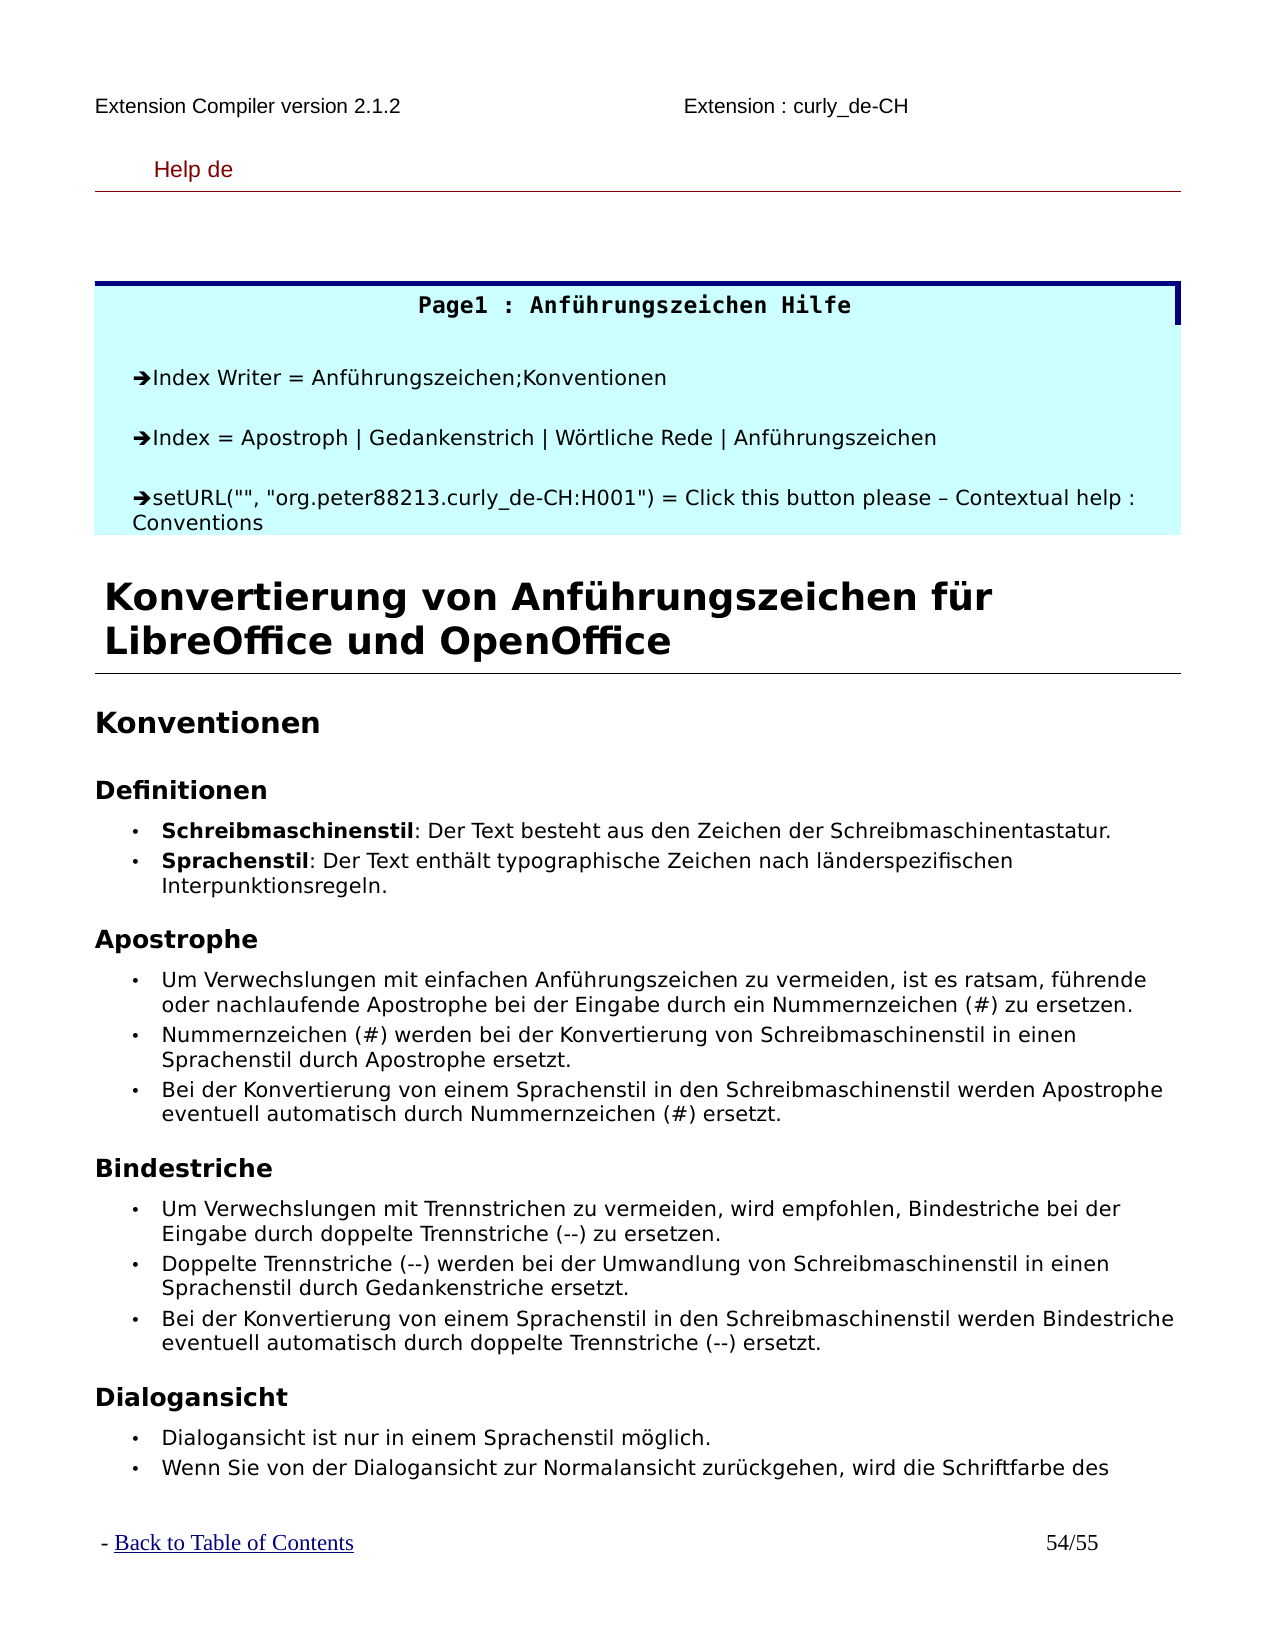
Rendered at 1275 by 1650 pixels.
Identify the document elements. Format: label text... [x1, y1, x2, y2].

list Nummernzeichen (#) werden bei der Konvertierung von Schreibmaschinenstil in einen Sprachenstil durch Apostrophe ersetzt. [132, 1023, 1181, 1072]
list Schreibmaschinenstil: Der Text besteht aus den Zeichen der Schreibmaschinentastatur. [132, 819, 1181, 843]
list Bei der Konvertierung von einem Sprachenstil in den Schreibmaschinenstil werden Bindestriche eventuell automatisch durch doppelte Trennstriche (--) ersetzt. [132, 1307, 1181, 1356]
list Bei der Konvertierung von einem Sprachenstil in den Schreibmaschinenstil werden Apostrophe eventuell automatisch durch Nummernzeichen (#) ersetzt. [132, 1078, 1181, 1127]
text Konventionen [94, 707, 1181, 741]
list setURL("", "org.peter88213.curly_de-CH:H001") = Click this button please – Contextual help : Conventions [94, 486, 1181, 535]
list Index Writer = Anführungszeichen;Konventionen [94, 366, 1181, 391]
list Doppelte Trennstriche (--) werden bei der Umwandlung von Schreibmaschinenstil in einen Sprachenstil durch Gedankenstriche ersetzt. [132, 1252, 1181, 1301]
list Um Verwechslungen mit Trennstrichen zu vermeiden, wird empfohlen, Bindestriche bei der Eingabe durch doppelte Trennstriche (--) zu ersetzen. [132, 1197, 1181, 1246]
text Konvertierung von Anführungszeichen für LibreOffice und OpenOffice [94, 566, 1181, 673]
text Page1 : Anführungszeichen Hilfe [94, 282, 1175, 325]
text Help de [94, 147, 1181, 192]
list Index = Apostroph | Gedankenstrich | Wörtliche Rede | Anführungszeichen [94, 426, 1181, 451]
text Dialogansicht [94, 1383, 1181, 1412]
text Apostrophe [94, 926, 1181, 955]
list Sprachenstil: Der Text enthält typographische Zeichen nach länderspezifischen Interpunktionsregeln. [132, 849, 1181, 898]
list Dialogansicht ist nur in einem Sprachenstil möglich. [132, 1426, 1181, 1450]
list Wenn Sie von der Dialogansicht zur Normalansicht zurückgehen, wird die Schriftfarbe des [132, 1456, 1181, 1481]
text Definitionen [94, 776, 1181, 805]
list Um Verwechslungen mit einfachen Anführungszeichen zu vermeiden, ist es ratsam, führende oder nachlaufende Apostrophe bei der Eingabe durch ein Nummernzeichen (#) zu ersetzen. [132, 968, 1181, 1017]
text Bindestriche [94, 1154, 1181, 1183]
